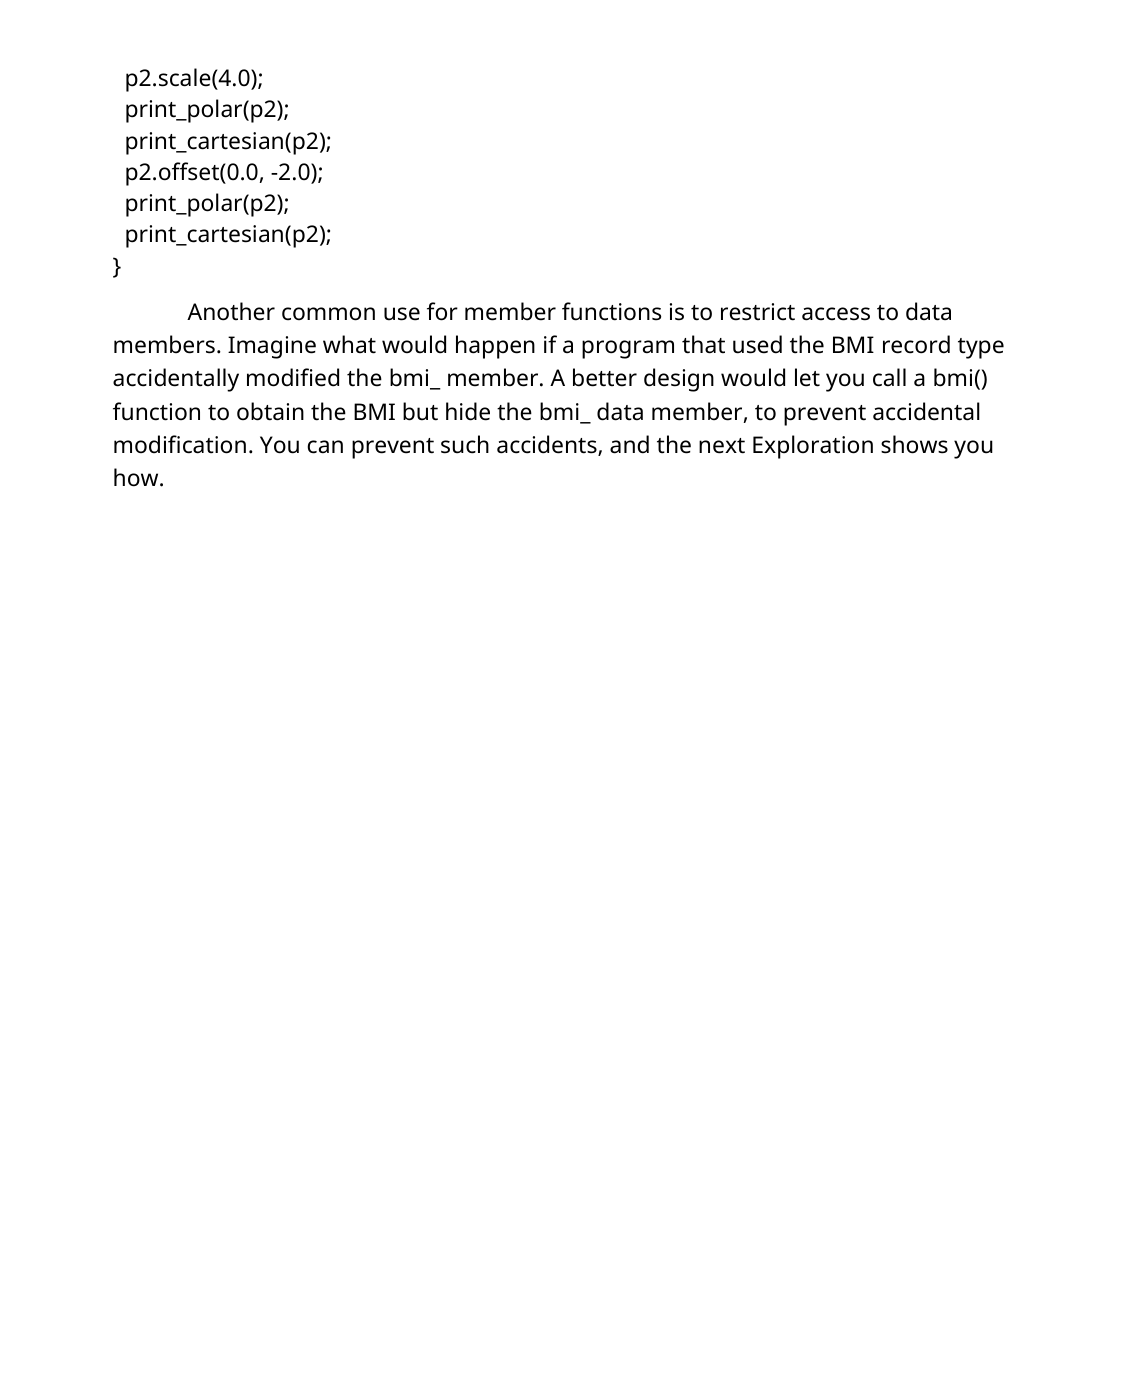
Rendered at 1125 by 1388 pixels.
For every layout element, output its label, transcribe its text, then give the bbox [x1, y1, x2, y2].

text Another common use for member functions is to restrict access to data members. Imagine what would happen if a program that used the BMI record type accidentally modified the bmi_ member. A better design would let you call a bmi() function to obtain the BMI but hide the bmi_ data member, to prevent accidental modification. You can prevent such accidents, and the next Exploration shows you how. [112, 293, 1012, 493]
text } [112, 249, 1012, 281]
text print_cartesian(p2); [112, 218, 1012, 249]
text print_polar(p2); [112, 93, 1012, 124]
text p2.scale(4.0); [112, 62, 1012, 93]
text print_cartesian(p2); [112, 124, 1012, 156]
text print_polar(p2); [112, 187, 1012, 218]
text p2.offset(0.0, -2.0); [112, 156, 1012, 187]
